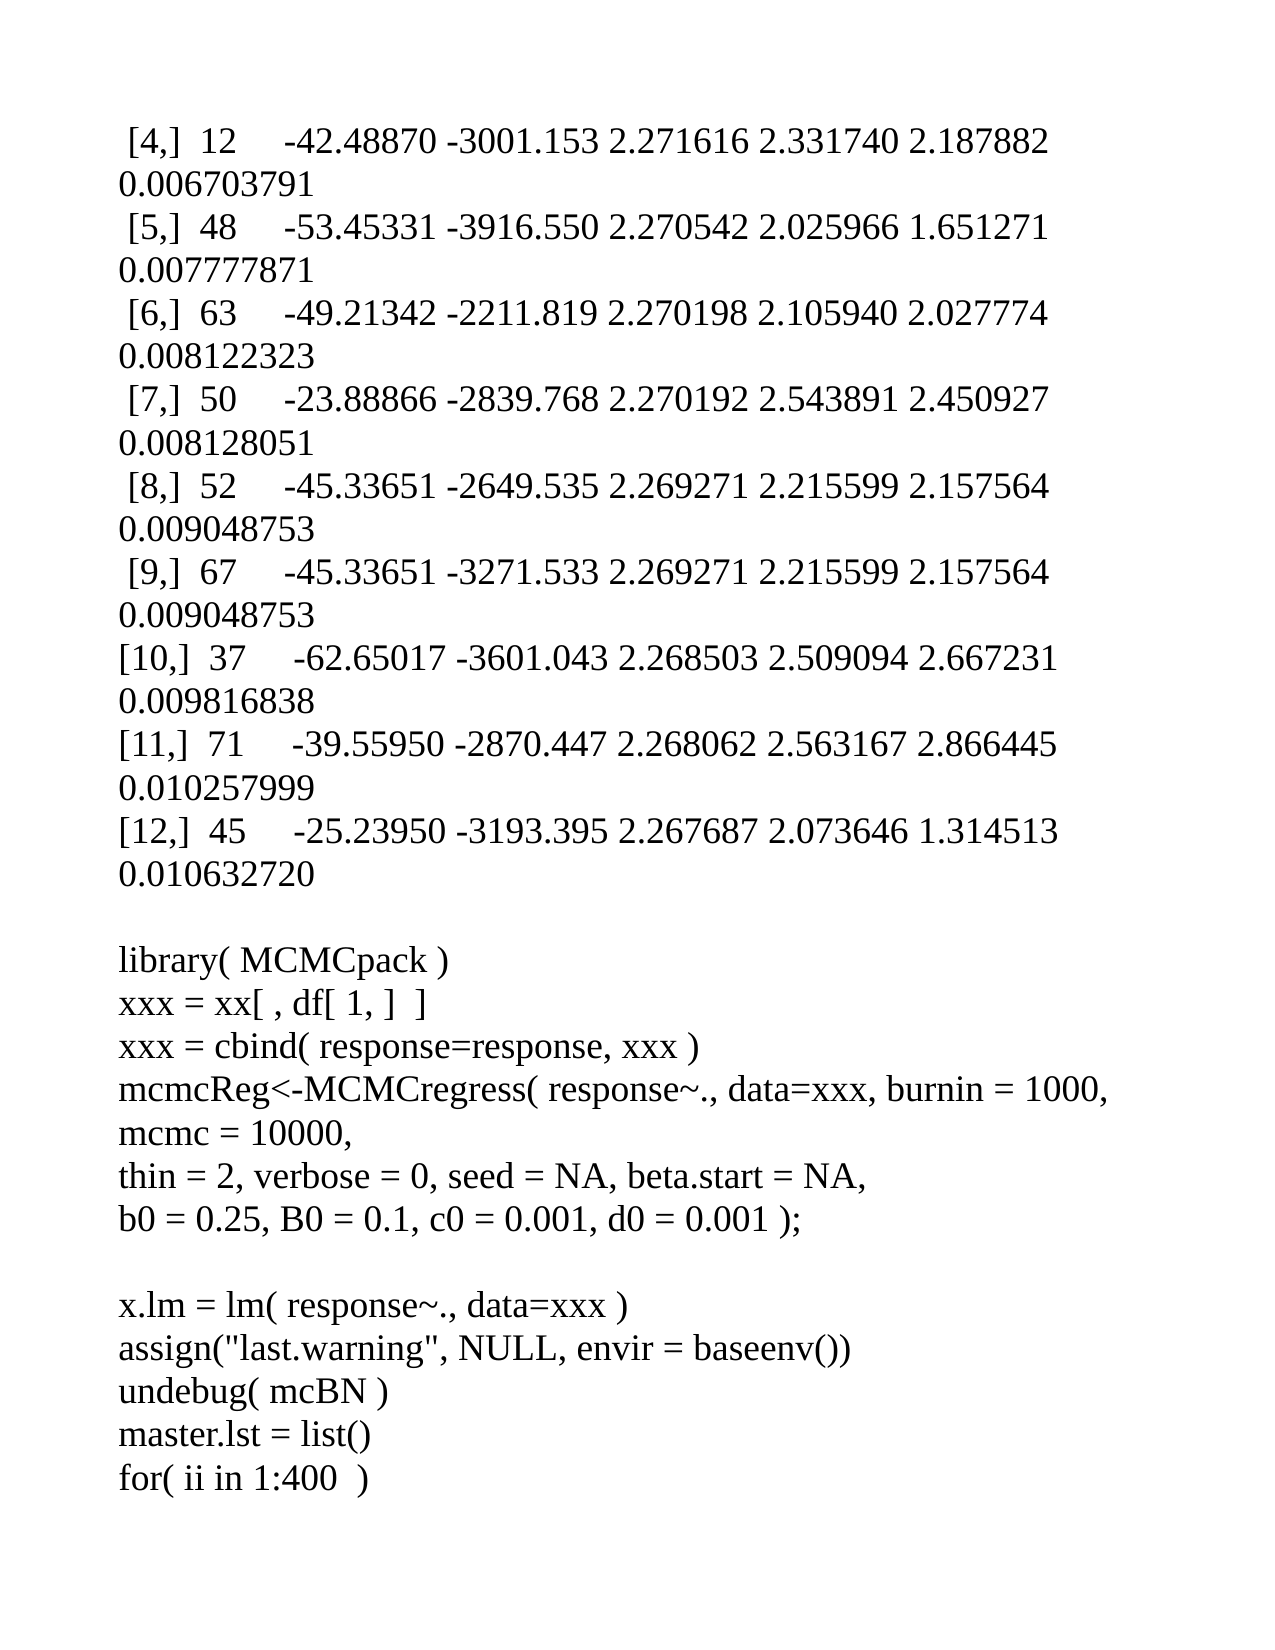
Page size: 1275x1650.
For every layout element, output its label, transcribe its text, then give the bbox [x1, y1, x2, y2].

text [7,] 50 -23.88866 -2839.768 2.270192 2.543891 2.450927 0.008128051 [118, 377, 1157, 463]
text [8,] 52 -45.33651 -2649.535 2.269271 2.215599 2.157564 0.009048753 [118, 463, 1157, 549]
text master.lst = list() [118, 1412, 1157, 1455]
text x.lm = lm( response~., data=xxx ) [118, 1282, 1157, 1326]
text xxx = xx[ , df[ 1, ] ] [118, 981, 1157, 1024]
text undebug( mcBN ) [118, 1369, 1157, 1412]
text xxx = cbind( response=response, xxx ) [118, 1024, 1157, 1067]
text [10,] 37 -62.65017 -3601.043 2.268503 2.509094 2.667231 0.009816838 [118, 636, 1157, 722]
text mcmcReg<-MCMCregress( response~., data=xxx, burnin = 1000, mcmc = 10000, [118, 1067, 1157, 1153]
text [11,] 71 -39.55950 -2870.447 2.268062 2.563167 2.866445 0.010257999 [118, 722, 1157, 808]
text for( ii in 1:400 ) [118, 1455, 1157, 1498]
text [9,] 67 -45.33651 -3271.533 2.269271 2.215599 2.157564 0.009048753 [118, 549, 1157, 636]
text [5,] 48 -53.45331 -3916.550 2.270542 2.025966 1.651271 0.007777871 [118, 204, 1157, 291]
text [4,] 12 -42.48870 -3001.153 2.271616 2.331740 2.187882 0.006703791 [118, 118, 1157, 204]
text library( MCMCpack ) [118, 937, 1157, 981]
text [12,] 45 -25.23950 -3193.395 2.267687 2.073646 1.314513 0.010632720 [118, 808, 1157, 894]
text b0 = 0.25, B0 = 0.1, c0 = 0.001, d0 = 0.001 ); [118, 1196, 1157, 1239]
text assign("last.warning", NULL, envir = baseenv()) [118, 1326, 1157, 1369]
text thin = 2, verbose = 0, seed = NA, beta.start = NA, [118, 1153, 1157, 1196]
text [6,] 63 -49.21342 -2211.819 2.270198 2.105940 2.027774 0.008122323 [118, 291, 1157, 377]
